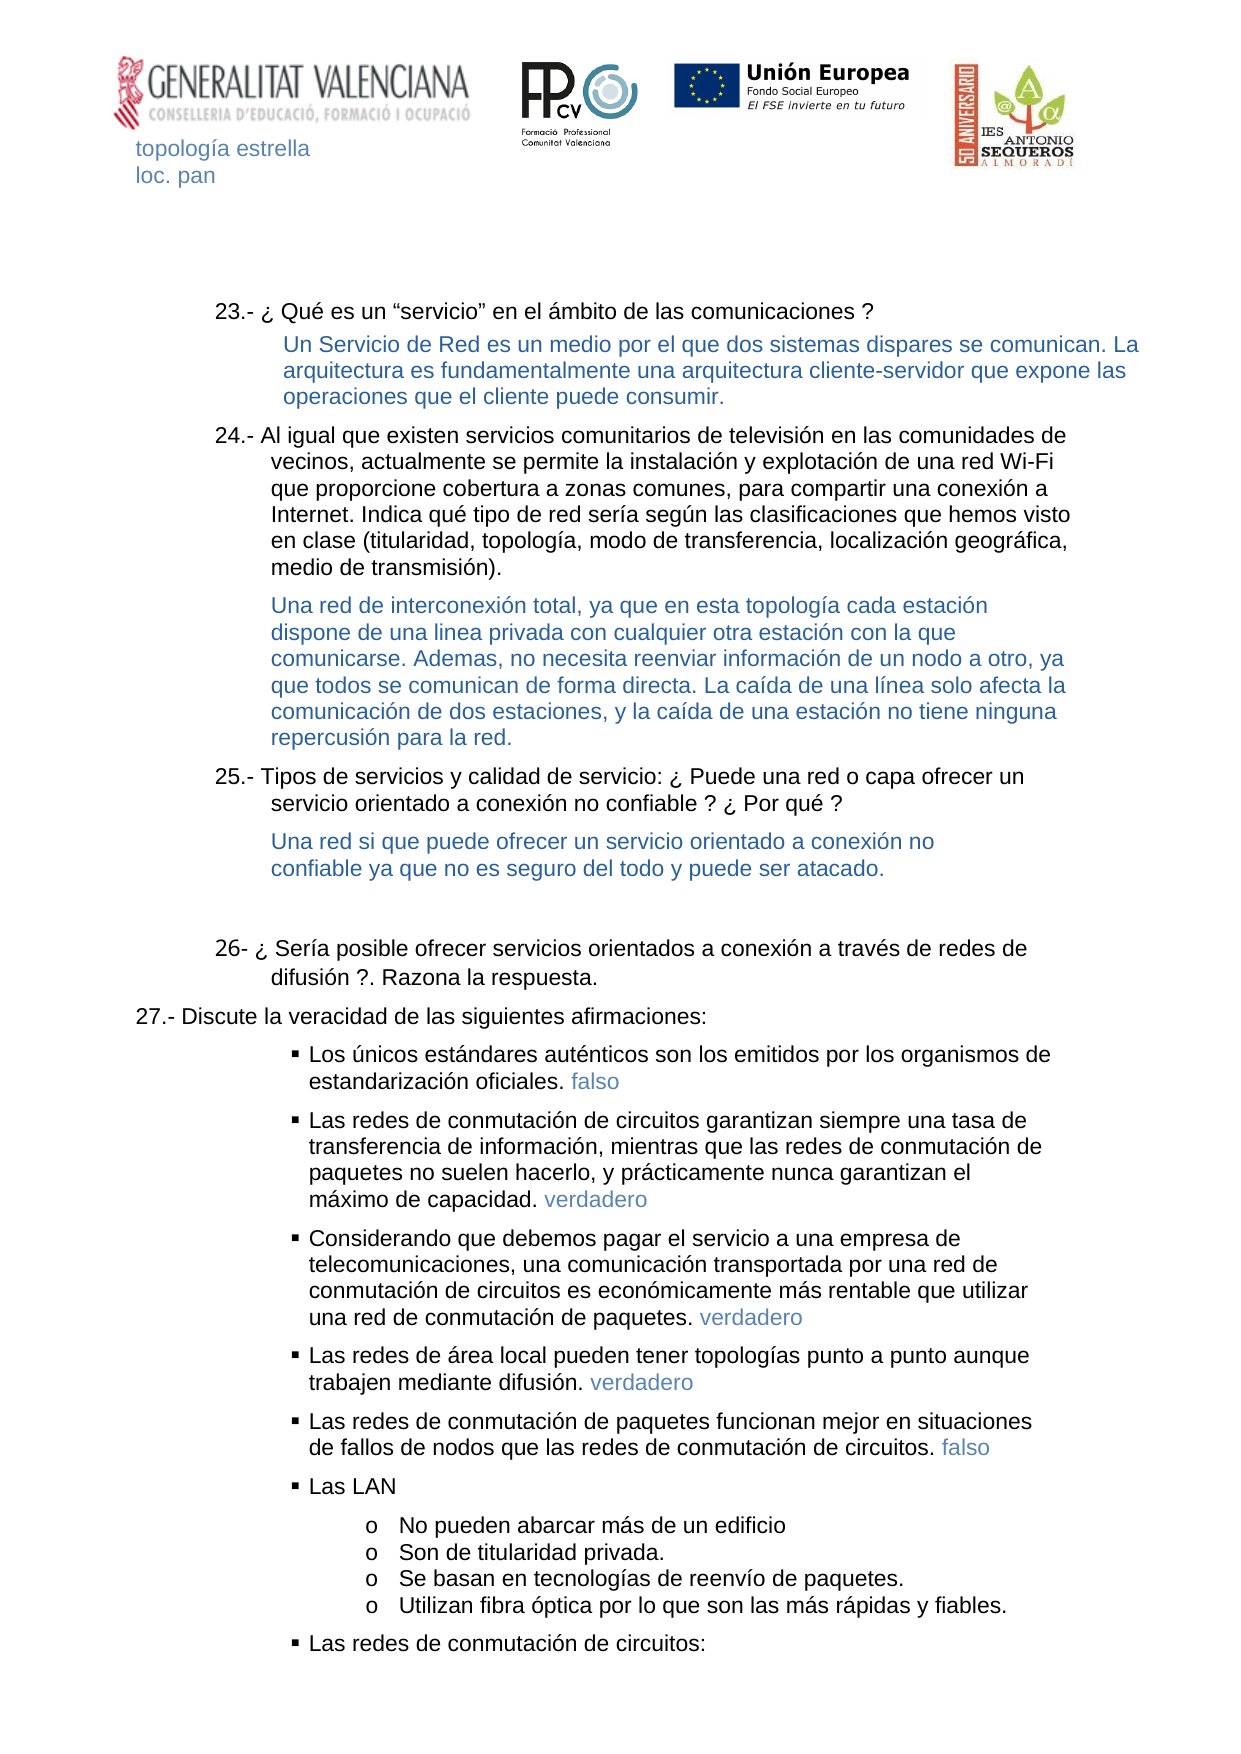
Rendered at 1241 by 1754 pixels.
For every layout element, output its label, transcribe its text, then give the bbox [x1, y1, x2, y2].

list Las redes de conmutación de circuitos: [290, 1629, 1209, 1656]
list ¿ Sería posible ofrecer servicios orientados a conexión a través de redes de difusión ?. Razona la respuesta. [214, 932, 1028, 990]
text 24.- Al igual que existen servicios comunitarios de televisión en las comunidades de vecinos, actualmente se permite la instalación y explotación de una red Wi-Fi que proporcione cobertura a zonas comunes, para compartir una conexión a Internet. Indica qué tipo de red sería según las clasificaciones que hemos visto en clase (titularidad, topología, modo de transferencia, localización geográfica, medio de transmisión). [214, 422, 1072, 580]
list Las redes de área local pueden tener topologías punto a punto aunque trabajen mediante difusión. verdadero [290, 1342, 1030, 1395]
list Las redes de conmutación de circuitos garantizan siempre una tasa de transferencia de información, mientras que las redes de conmutación de paquetes no suelen hacerlo, y prácticamente nunca garantizan el máximo de capacidad. verdadero [290, 1107, 1043, 1212]
list Considerando que debemos pagar el servicio a una empresa de telecomunicaciones, una comunicación transportada por una red de conmutación de circuitos es económicamente más rentable que utilizar una red de conmutación de paquetes. verdadero [290, 1224, 1029, 1330]
text Una red de interconexión total, ya que en esta topología cada estación dispone de una linea privada con cualquier otra estación con la que comunicarse. Ademas, no necesita reenviar información de un nodo a otro, ya que todos se comunican de forma directa. La caída de una línea solo afecta la comunicación de dos estaciones, y la caída de una estación no tiene ninguna repercusión para la red. [214, 592, 1072, 751]
list Utilizan fibra óptica por lo que son las más rápidas y fiables. [365, 1592, 1209, 1619]
list Las LAN [290, 1473, 1209, 1499]
picture [88, 56, 490, 131]
text Una red si que puede ofrecer un servicio orientado a conexión no confiable ya que no es seguro del todo y puede ser atacado. [214, 828, 1026, 881]
list Los únicos estándares auténticos son los emitidos por los organismos de estandarización oficiales. falso [290, 1041, 1052, 1094]
list Son de titularidad privada. [364, 1539, 1209, 1565]
picture [513, 55, 644, 155]
text 27.- Discute la veracidad de las siguientes afirmaciones: [135, 1003, 1209, 1029]
text 25.- Tipos de servicios y calidad de servicio: ¿ Puede una red o capa ofrecer un servicio orientado a conexión no confiable ? ¿ Por qué ? [214, 763, 1026, 816]
text Un Servicio de Red es un medio por el que dos sistemas dispares se comunican. La arquitectura es fundamentalmente una arquitectura cliente-servidor que expone las operaciones que el cliente puede consumir. [214, 331, 1209, 409]
list No pueden abarcar más de un edificio [364, 1512, 1209, 1539]
list Se basan en tecnologías de reenvío de paquetes. [364, 1565, 1209, 1592]
picture [666, 55, 925, 117]
text 23.- ¿ Qué es un “servicio” en el ámbito de las comunicaciones ? [214, 298, 1209, 324]
picture [949, 58, 1083, 170]
text topología estrella [135, 135, 599, 162]
list Las redes de conmutación de paquetes funcionan mejor en situaciones de fallos de nodos que las redes de conmutación de circuitos. falso [290, 1408, 1033, 1460]
text loc. pan [135, 162, 599, 188]
